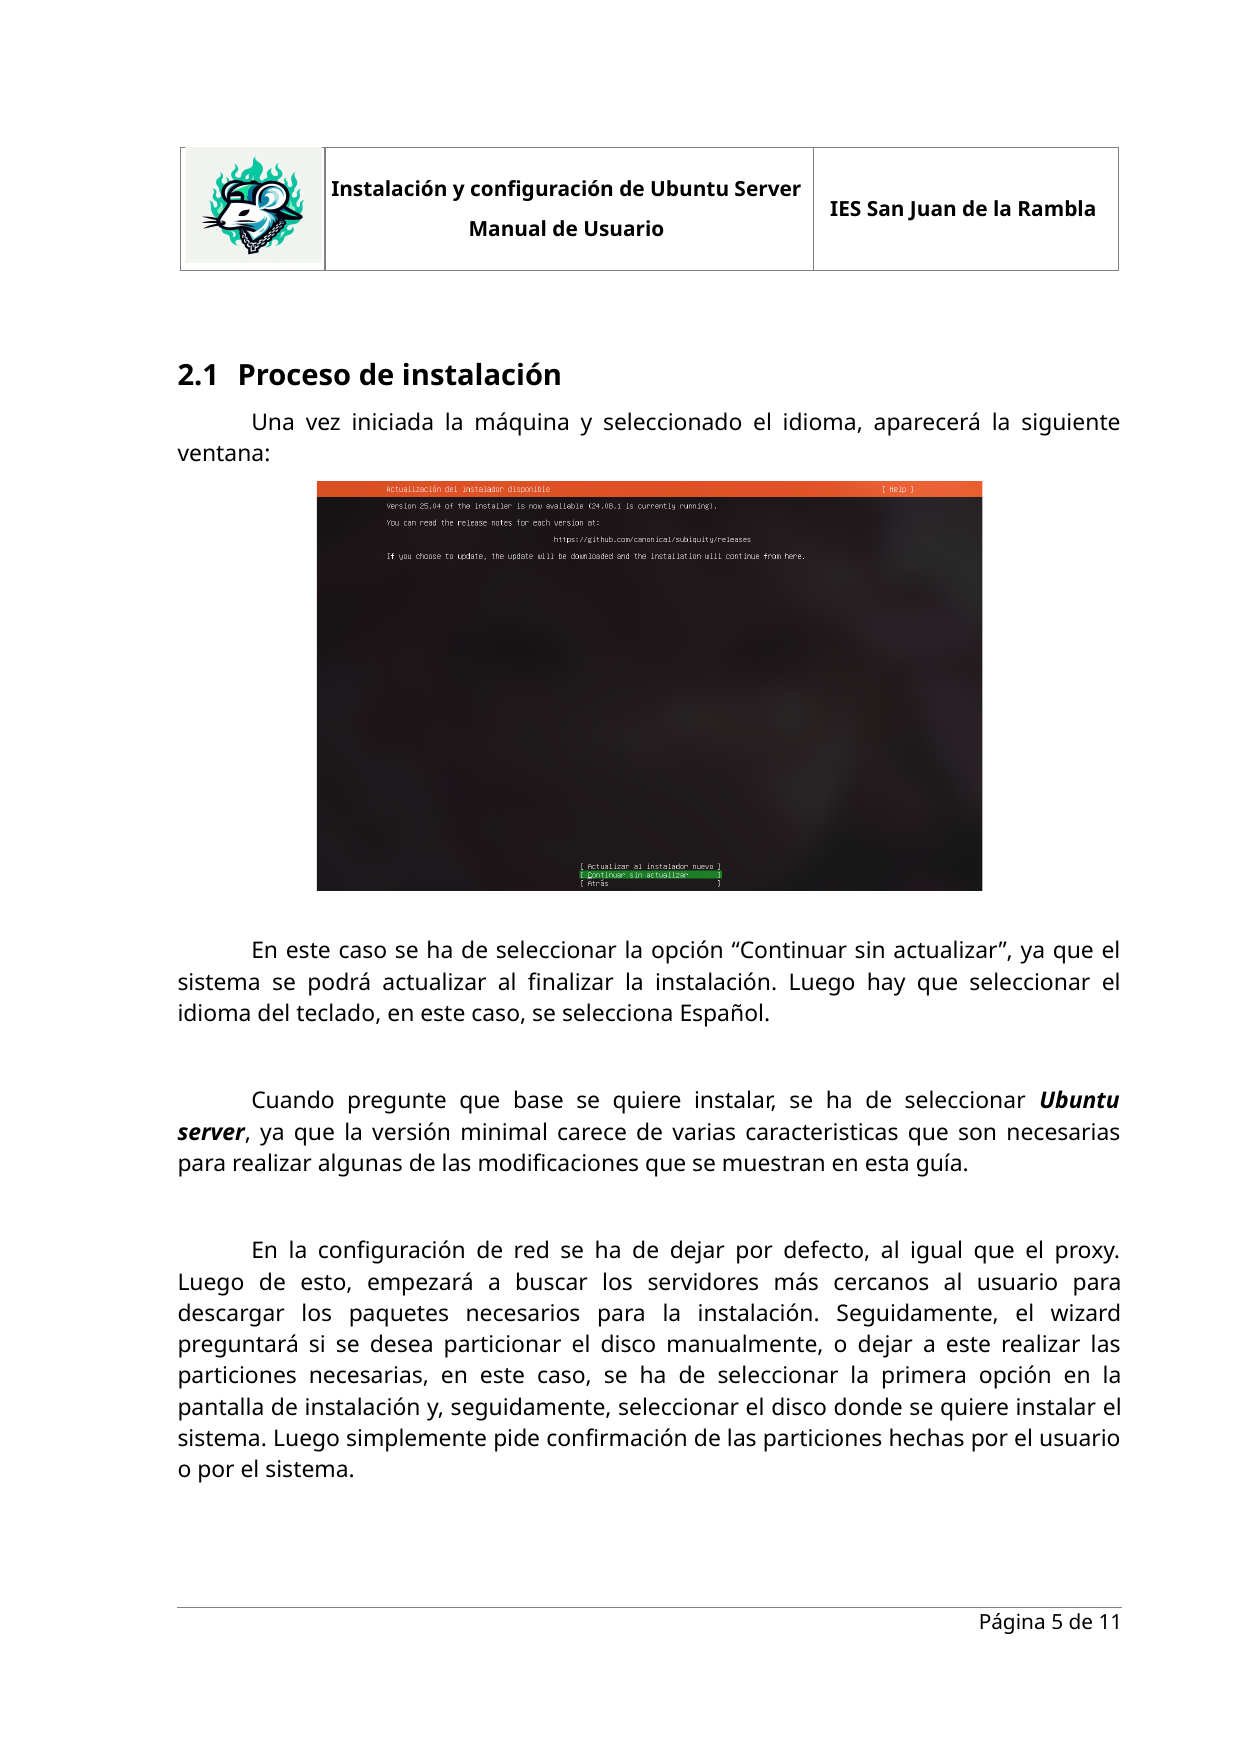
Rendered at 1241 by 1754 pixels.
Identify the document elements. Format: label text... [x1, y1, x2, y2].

subtitle Proceso de instalación [177, 354, 1122, 393]
text Una vez iniciada la máquina y seleccionado el idioma, aparecerá la siguiente ventana: [177, 406, 1122, 468]
text Cuando pregunte que base se quiere instalar, se ha de seleccionar Ubuntu server, ya que la versión minimal carece de varias caracteristicas que son necesarias para realizar algunas de las modificaciones que se muestran en esta guía. [177, 1084, 1122, 1178]
text En la configuración de red se ha de dejar por defecto, al igual que el proxy. Luego de esto, empezará a buscar los servidores más cercanos al usuario para descargar los paquetes necesarios para la instalación. Seguidamente, el wizard preguntará si se desea particionar el disco manualmente, o dejar a este realizar las particiones necesarias, en este caso, se ha de seleccionar la primera opción en la pantalla de instalación y, seguidamente, seleccionar el disco donde se quiere instalar el sistema. Luego simplemente pide confirmación de las particiones hechas por el usuario o por el sistema. [177, 1234, 1122, 1484]
picture [185, 147, 322, 263]
picture [316, 481, 983, 891]
text En este caso se ha de seleccionar la opción “Continuar sin actualizar”, ya que el sistema se podrá actualizar al finalizar la instalación. Luego hay que seleccionar el idioma del teclado, en este caso, se selecciona Español. [177, 934, 1122, 1028]
